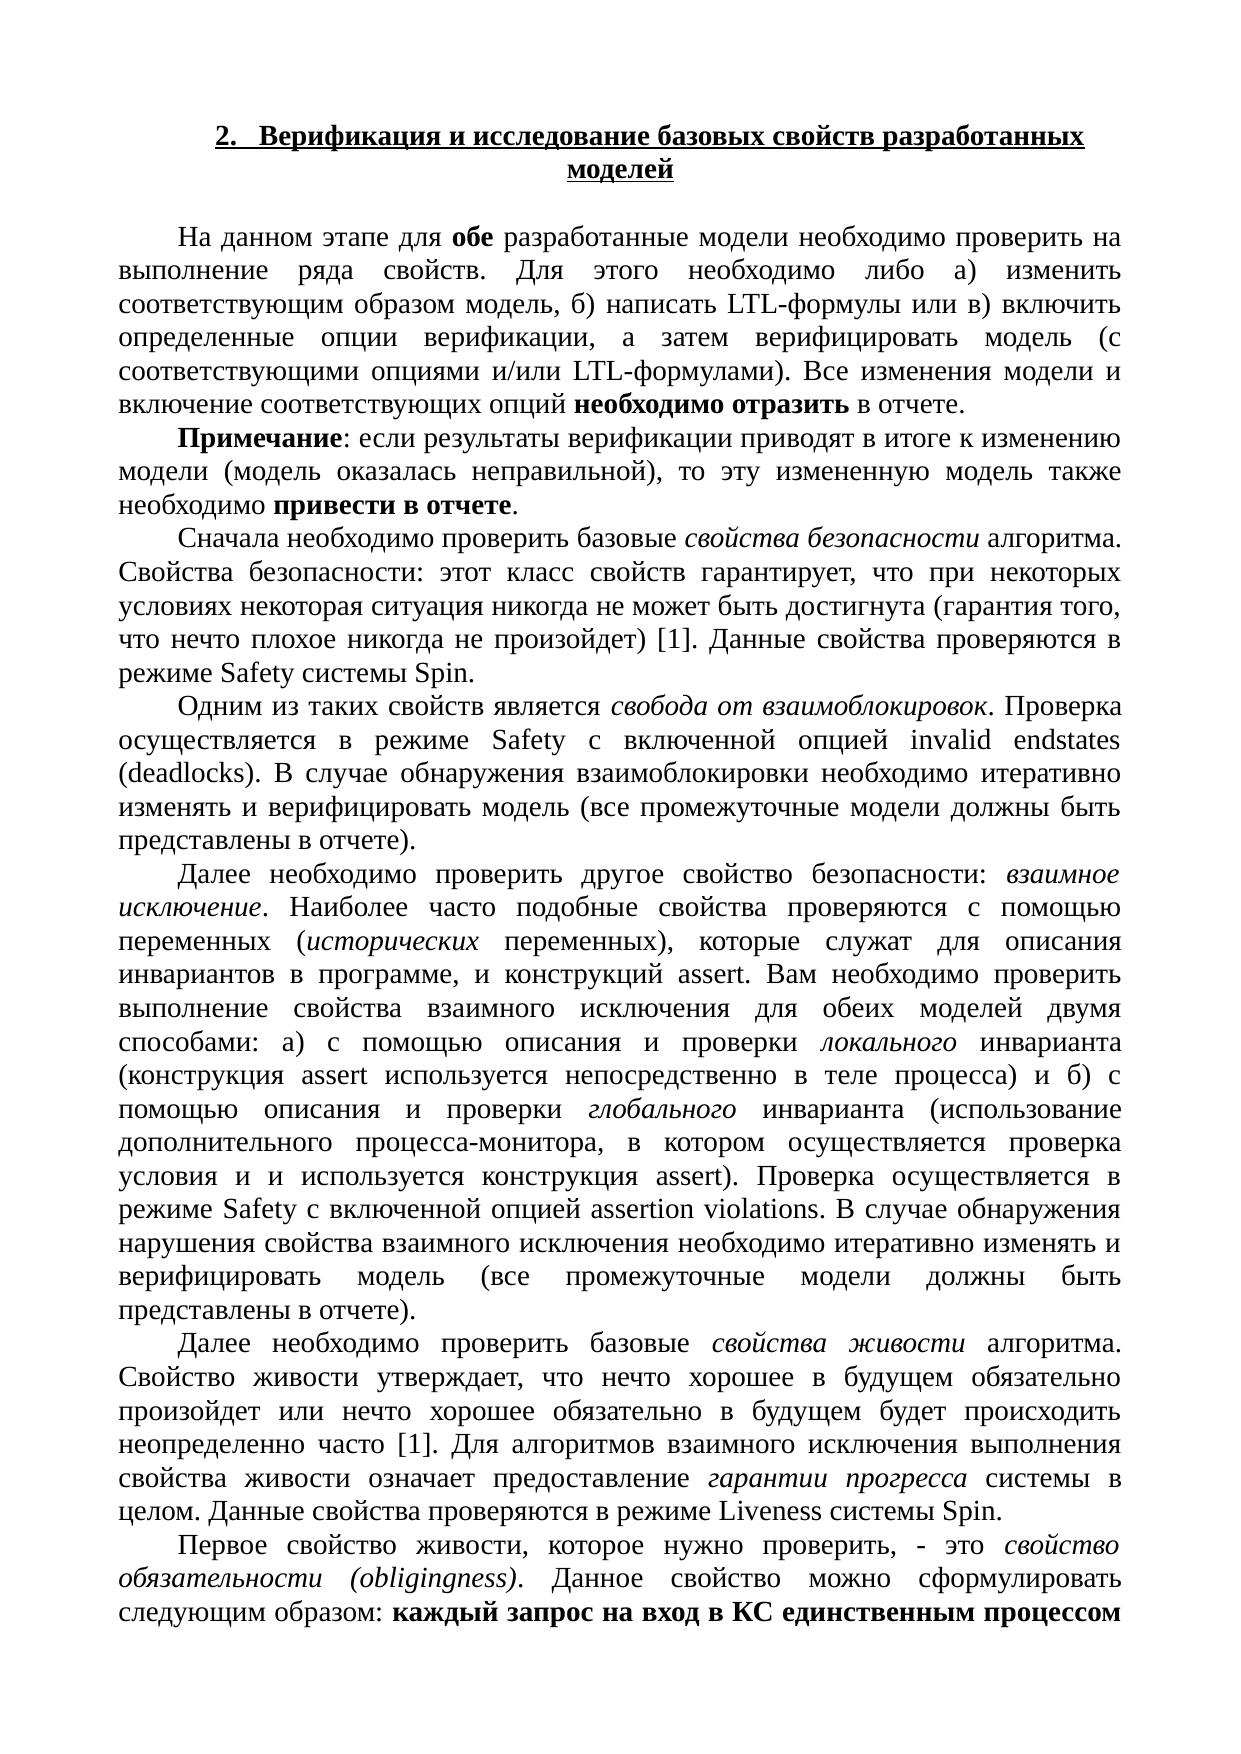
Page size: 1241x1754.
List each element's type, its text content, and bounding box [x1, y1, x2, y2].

text 2. Верификация и исследование базовых свойств разработанных моделей [118, 118, 1122, 185]
text Примечание: если результаты верификации приводят в итоге к изменению модели (модель оказалась неправильной), то эту измененную модель также необходимо привести в отчете. [118, 420, 1122, 521]
text Далее необходимо проверить базовые свойства живости алгоритма. Свойство живости утверждает, что нечто хорошее в будущем обязательно произойдет или нечто хорошее обязательно в будущем будет происходить неопределенно часто [1]. Для алгоритмов взаимного исключения выполнения свойства живости означает предоставление гарантии прогресса системы в целом. Данные свойства проверяются в режиме Liveness системы Spin. [118, 1326, 1122, 1527]
text Одним из таких свойств является свобода от взаимоблокировок. Проверка осуществляется в режиме Safety с включенной опцией invalid endstates (deadlocks). В случае обнаружения взаимоблокировки необходимо итеративно изменять и верифицировать модель (все промежуточные модели должны быть представлены в отчете). [118, 688, 1122, 856]
text Далее необходимо проверить другое свойство безопасности: взаимное исключение. Наиболее часто подобные свойства проверяются с помощью переменных (исторических переменных), которые служат для описания инвариантов в программе, и конструкций assert. Вам необходимо проверить выполнение свойства взаимного исключения для обеих моделей двумя способами: а) с помощью описания и проверки локального инварианта (конструкция assert используется непосредственно в теле процесса) и б) с помощью описания и проверки глобального инварианта (использование дополнительного процесса-монитора, в котором осуществляется проверка условия и и используется конструкция assert). Проверка осуществляется в режиме Safety с включенной опцией assertion violations. В случае обнаружения нарушения свойства взаимного исключения необходимо итеративно изменять и верифицировать модель (все промежуточные модели должны быть представлены в отчете). [118, 856, 1122, 1326]
text Первое свойство живости, которое нужно проверить, - это свойство обязательности (obligingness). Данное свойство можно сформулировать следующим образом: каждый запрос на вход в КС единственным процессом [118, 1527, 1122, 1627]
text На данном этапе для обе разработанные модели необходимо проверить на выполнение ряда свойств. Для этого необходимо либо а) изменить соответствующим образом модель, б) написать LTL-формулы или в) включить определенные опции верификации, а затем верифицировать модель (с соответствующими опциями и/или LTL-формулами). Все изменения модели и включение соответствующих опций необходимо отразить в отчете. [118, 219, 1122, 420]
text Сначала необходимо проверить базовые свойства безопасности алгоритма. Свойства безопасности: этот класс свойств гарантирует, что при некоторых условиях некоторая ситуация никогда не может быть достигнута (гарантия того, что нечто плохое никогда не произойдет) [1]. Данные свойства проверяются в режиме Safety системы Spin. [118, 521, 1122, 688]
